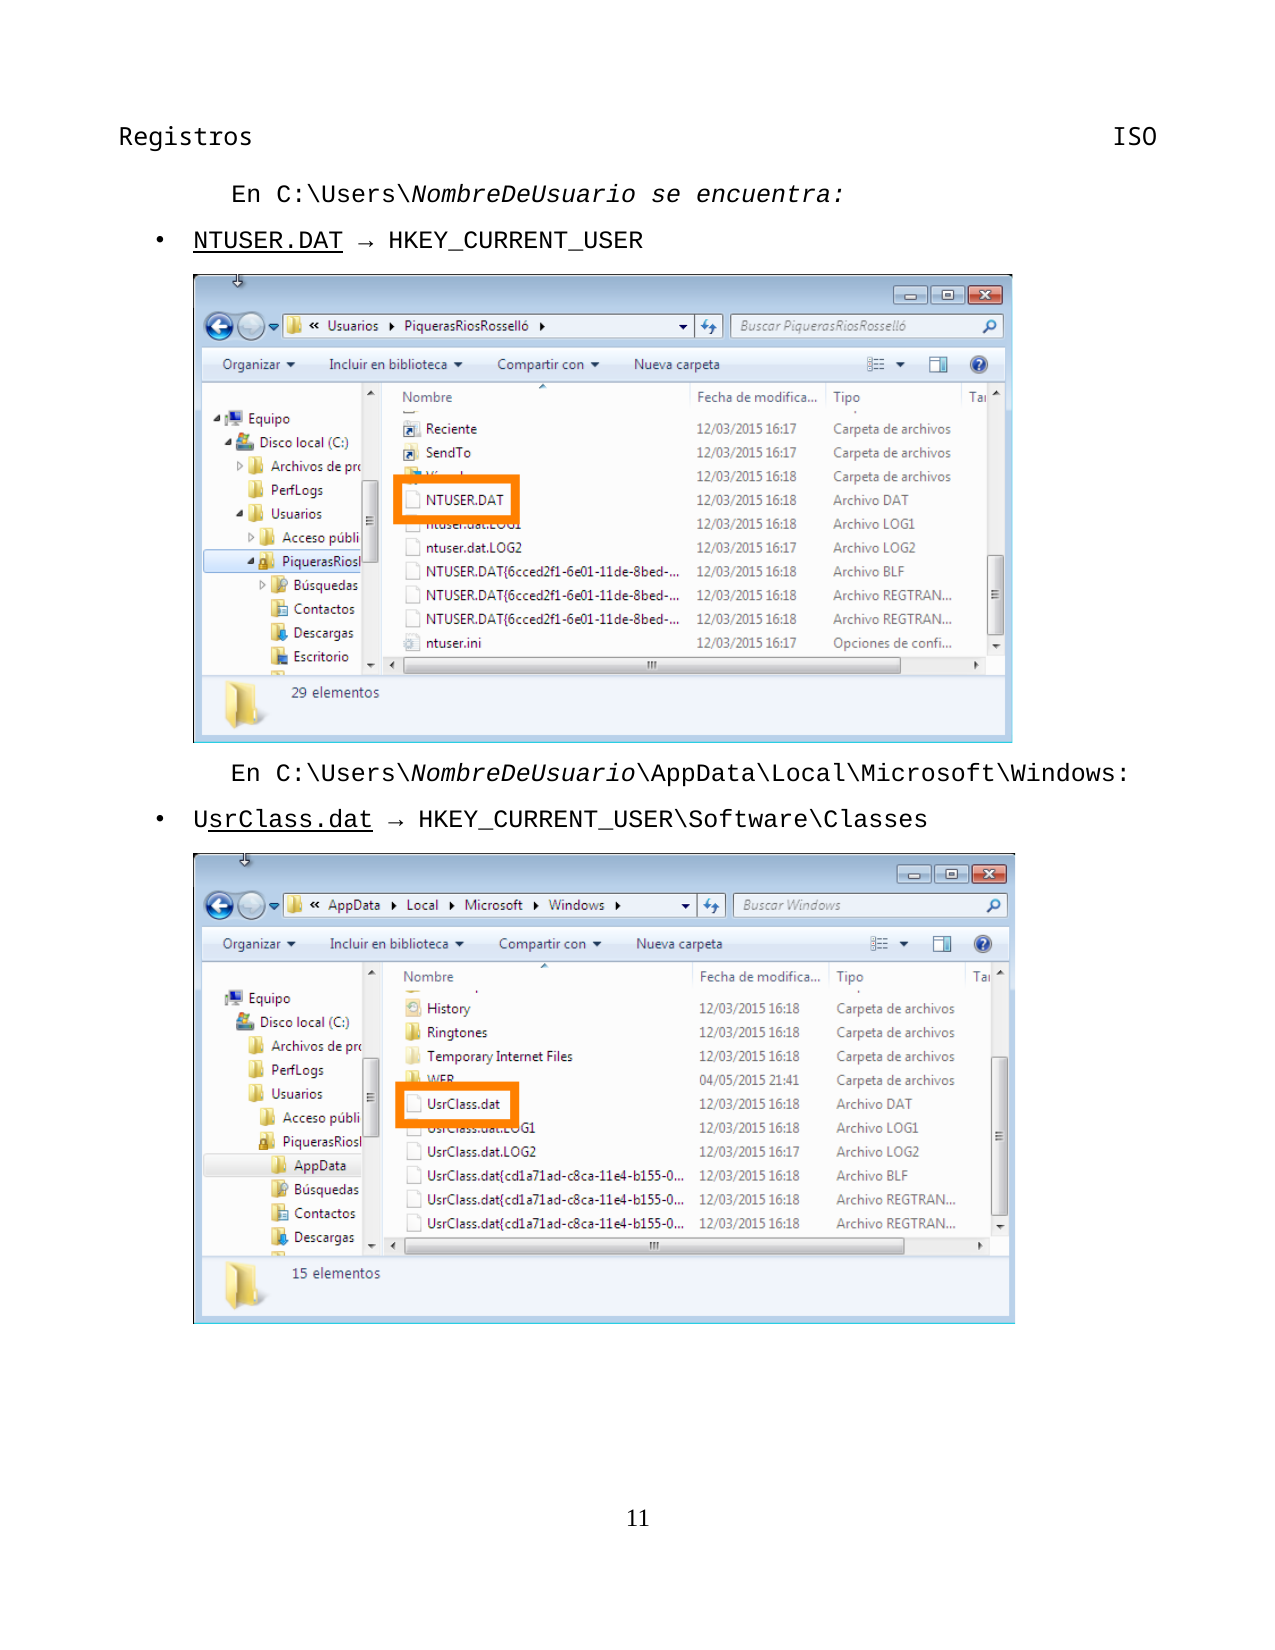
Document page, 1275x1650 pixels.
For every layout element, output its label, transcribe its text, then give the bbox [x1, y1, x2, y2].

list UsrClass.dat → HKEY_CURRENT_USER\Software\Classes [156, 807, 1157, 835]
picture [193, 274, 1013, 743]
picture [193, 853, 1016, 1324]
text En C:\Users\NombreDeUsuario se encuentra: [231, 182, 1157, 210]
list En C:\Users\NombreDeUsuario\AppData\Local\Microsoft\Windows: [193, 761, 1157, 789]
list NTUSER.DAT → HKEY_CURRENT_USER [156, 228, 1157, 256]
